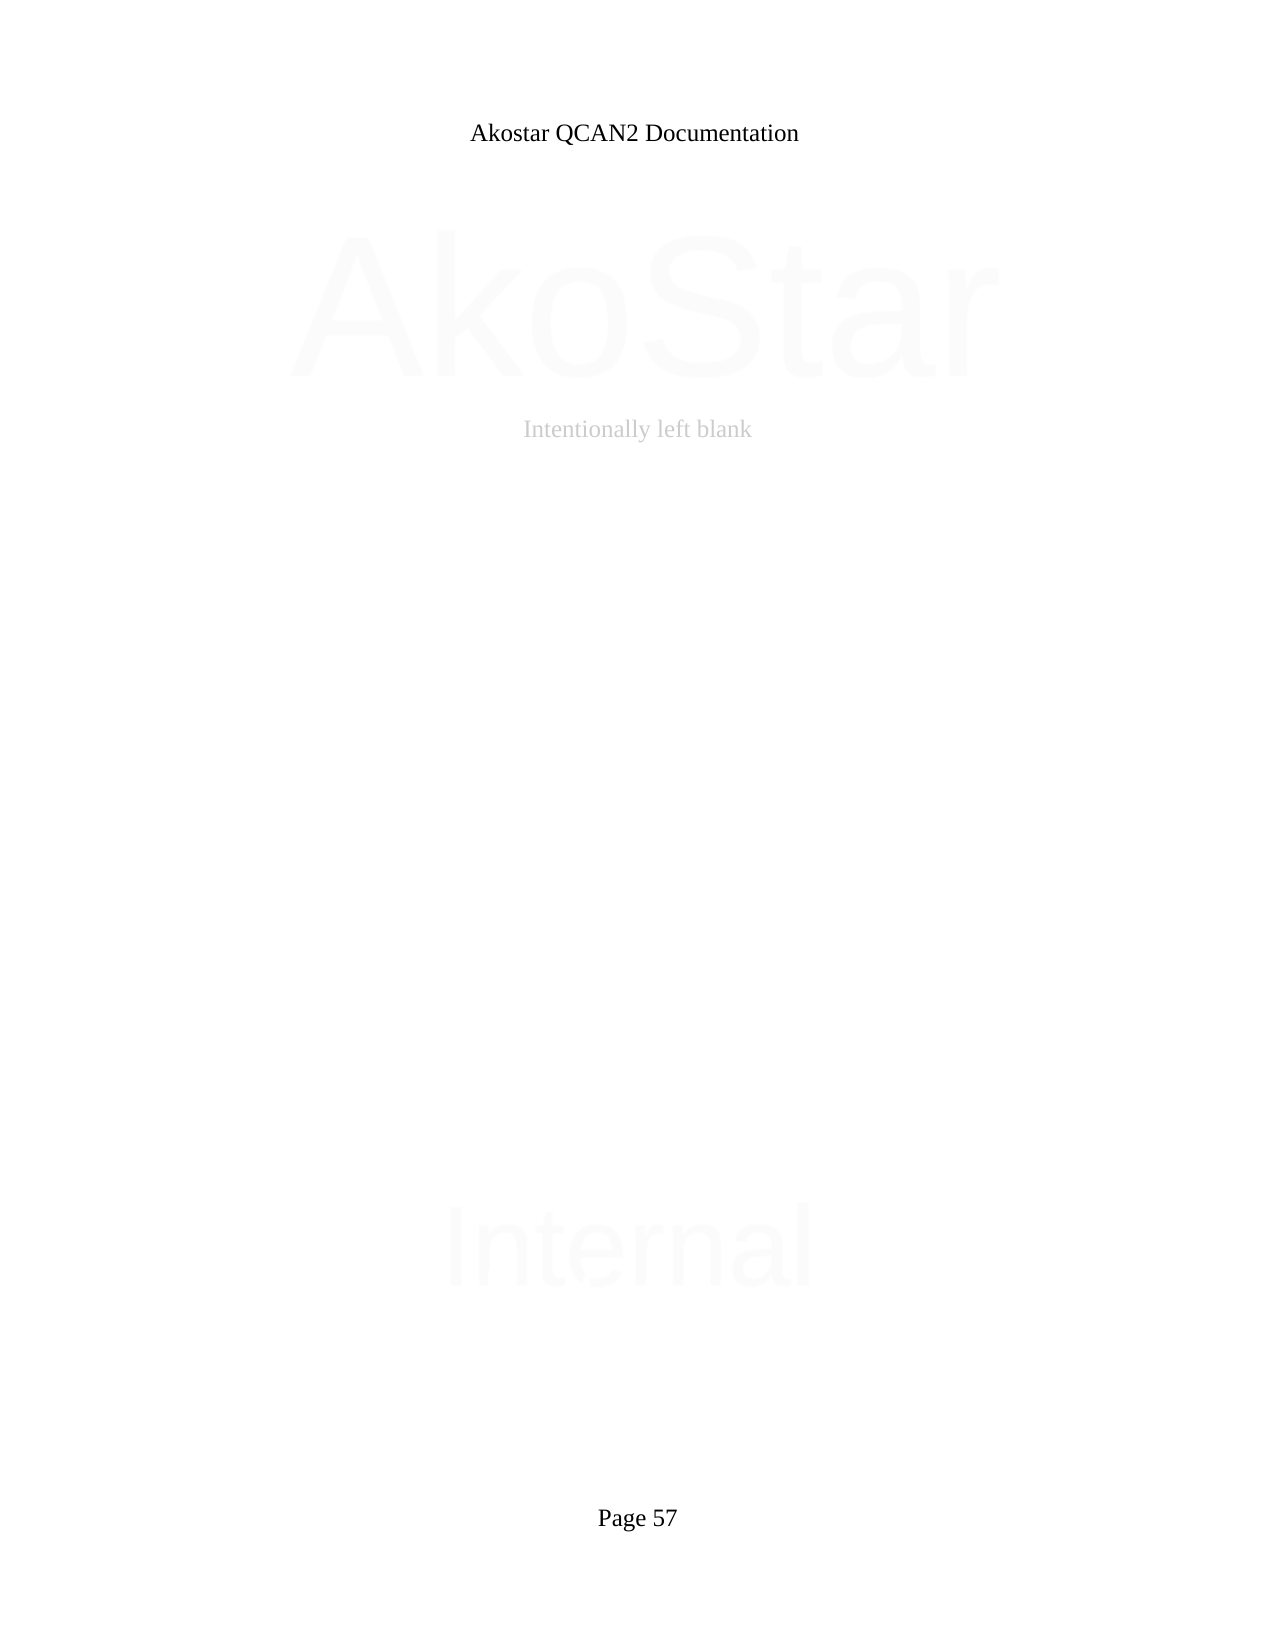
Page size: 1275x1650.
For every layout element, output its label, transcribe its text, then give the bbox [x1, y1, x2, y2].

text Intentionally left blank [118, 414, 1157, 443]
